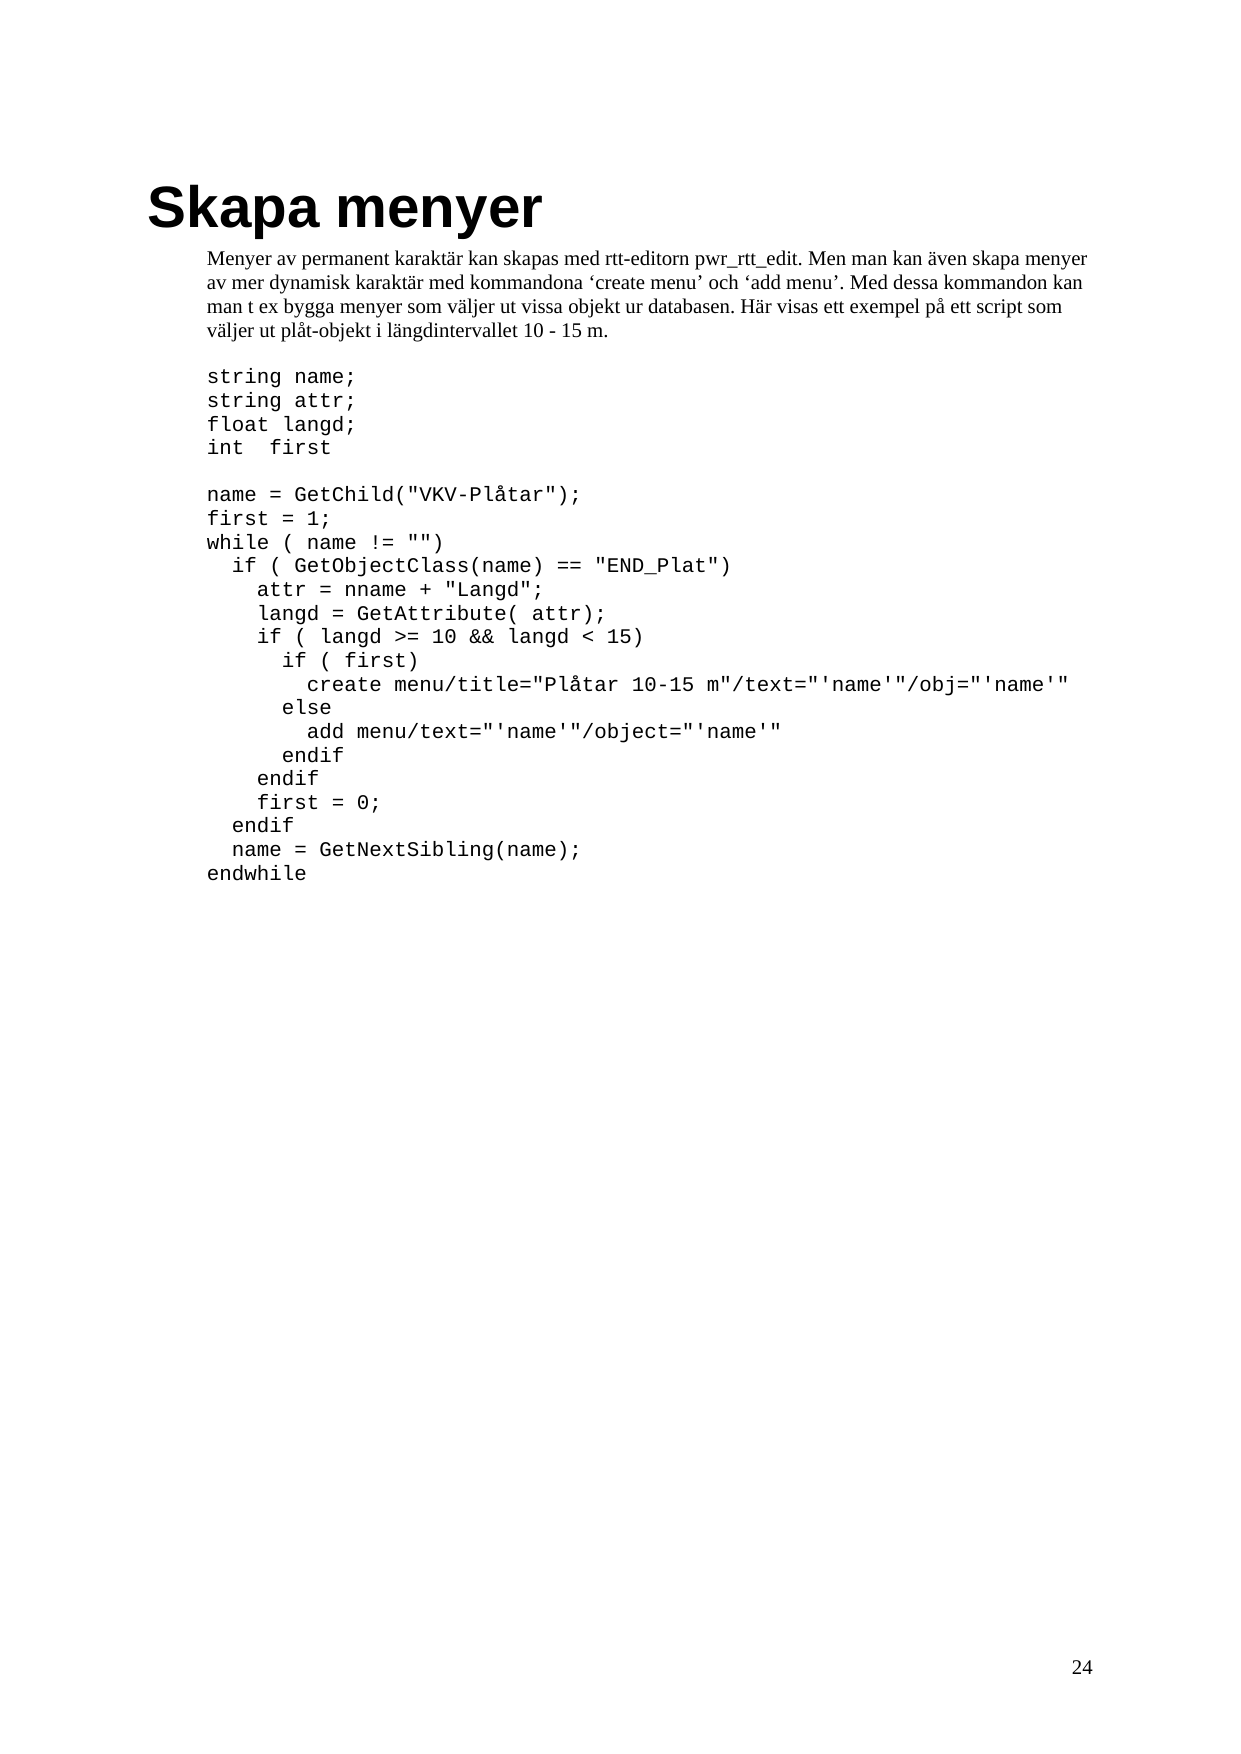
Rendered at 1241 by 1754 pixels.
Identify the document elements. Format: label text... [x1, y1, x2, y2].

text endif [207, 768, 1093, 792]
text string name; [207, 366, 1093, 390]
text endif [207, 816, 1093, 839]
text float langd; [207, 413, 1093, 437]
text if ( first) [207, 650, 1093, 674]
text first = 1; [207, 508, 1093, 532]
text first = 0; [207, 792, 1093, 816]
text string attr; [207, 390, 1093, 413]
text endif [207, 744, 1093, 768]
text add menu/text="'name'"/object="'name'" [207, 721, 1093, 744]
text int first [207, 437, 1093, 461]
text endwhile [207, 863, 1093, 886]
text else [207, 697, 1093, 721]
text if ( langd >= 10 && langd < 15) [207, 626, 1093, 650]
text create menu/title="Plåtar 10-15 m"/text="'name'"/obj="'name'" [207, 674, 1093, 697]
text while ( name != "") [207, 532, 1093, 555]
text attr = nname + "Langd"; [207, 579, 1093, 603]
subtitle Skapa menyer [148, 173, 1093, 240]
text if ( GetObjectClass(name) == "END_Plat") [207, 555, 1093, 579]
text langd = GetAttribute( attr); [207, 603, 1093, 626]
text name = GetChild("VKV-Plåtar"); [207, 484, 1093, 508]
text Menyer av permanent karaktär kan skapas med rtt-editorn pwr_rtt_edit. Men man kan även skapa menyer av mer dynamisk karaktär med kommandona ‘create menu’ och ‘add menu’. Med dessa kommandon kan man t ex bygga menyer som väljer ut vissa objekt ur databasen. Här visas ett exempel på ett script som väljer ut plåt-objekt i längdintervallet 10 - 15 m. [207, 246, 1093, 342]
text name = GetNextSibling(name); [207, 839, 1093, 863]
